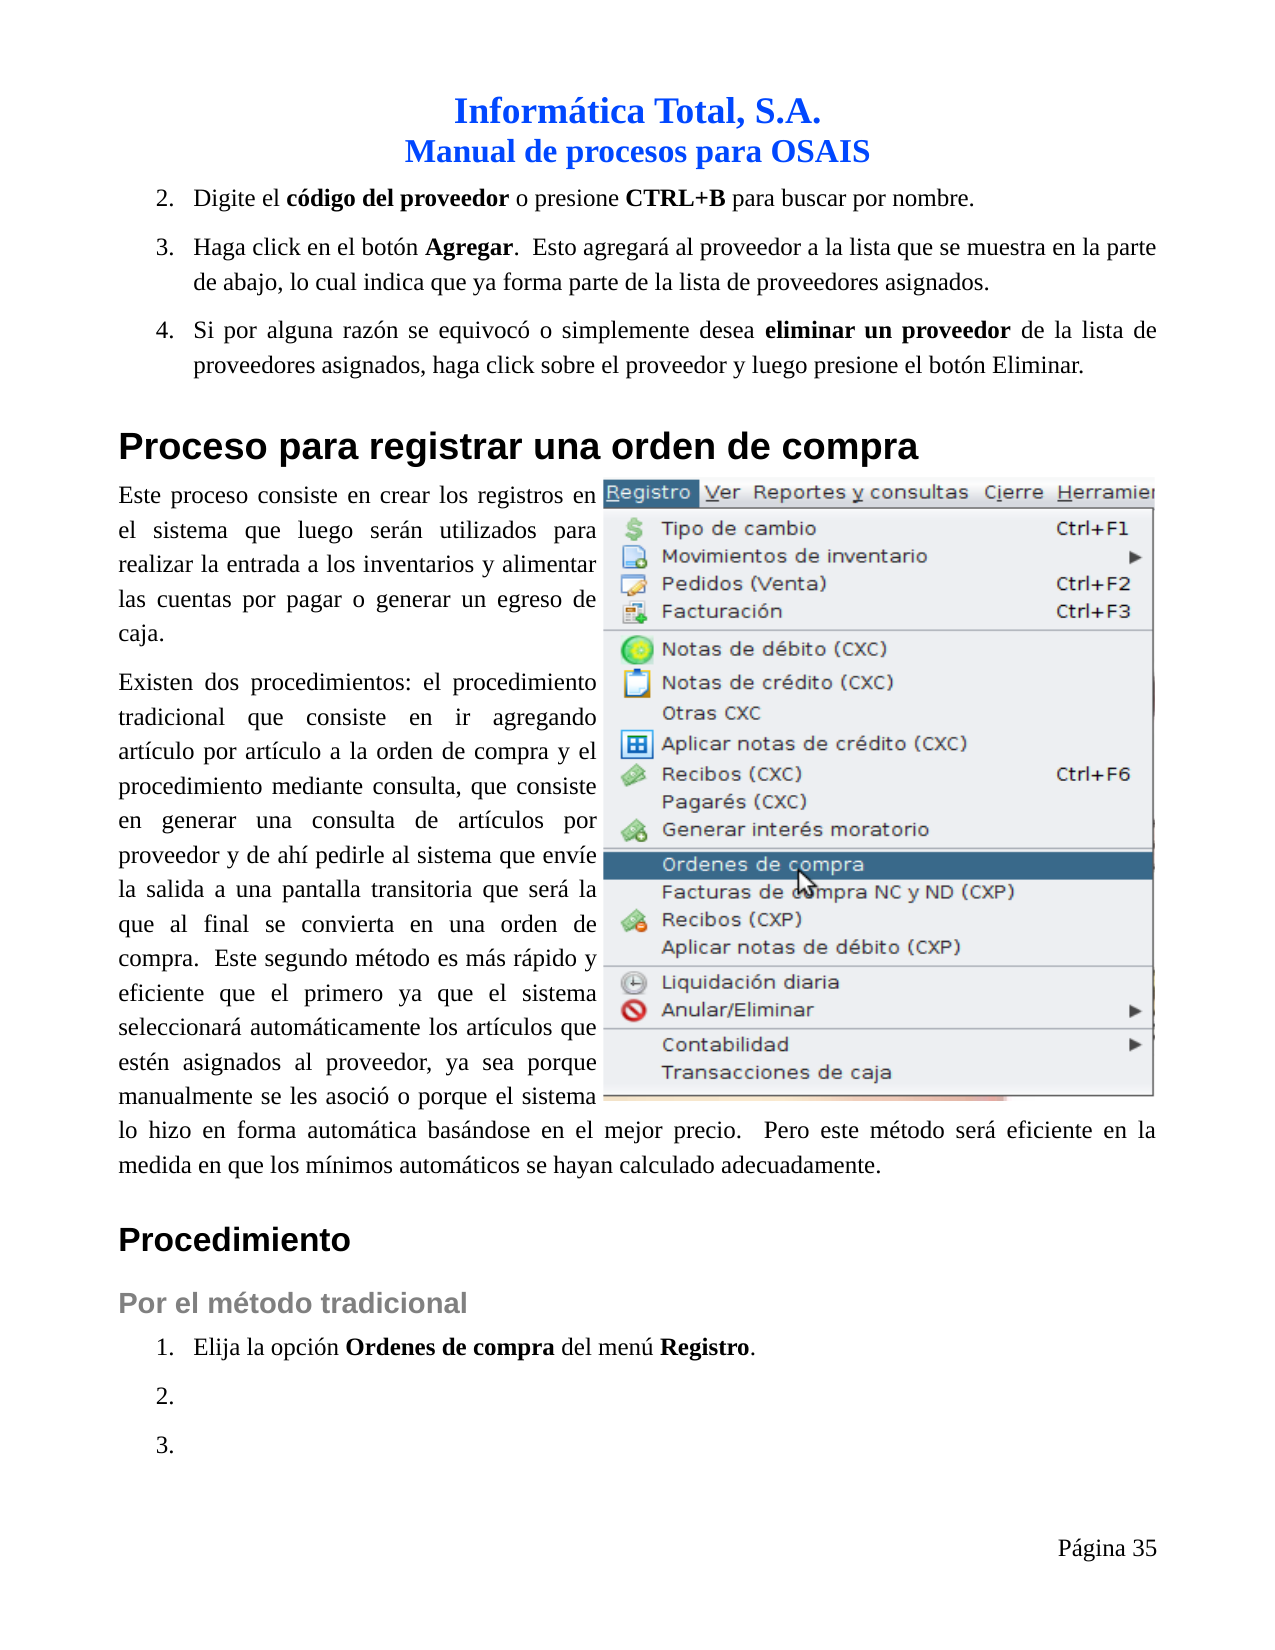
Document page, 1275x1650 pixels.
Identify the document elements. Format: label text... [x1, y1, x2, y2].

list Digite el código del proveedor o presione CTRL+B para buscar por nombre. [156, 183, 1157, 212]
list Haga click en el botón Agregar. Esto agregará al proveedor a la lista que se muestra en la parte de abajo, lo cual indica que ya forma parte de la lista de proveedores asignados. [156, 232, 1157, 295]
text Existen dos procedimientos: el procedimiento tradicional que consiste en ir agregando artículo por artículo a la orden de compra y el procedimiento mediante consulta, que consiste en generar una consulta de artículos por proveedor y de ahí pedirle al sistema que envíe la salida a una pantalla transitoria que será la que al final se convierta en una orden de compra. Este segundo método es más rápido y eficiente que el primero ya que el sistema seleccionará automáticamente los artículos que estén asignados al proveedor, ya sea porque manualmente se les asoció o porque el sistema lo hizo en forma automática basándose en el mejor precio. Pero este método será eficiente en la medida en que los mínimos automáticos se hayan calculado adecuadamente. [118, 667, 1157, 1179]
subtitle Procedimiento [118, 1220, 1157, 1258]
subtitle Proceso para registrar una orden de compra [118, 424, 1157, 468]
list Elija la opción Ordenes de compra del menú Registro. [156, 1332, 1157, 1360]
list Si por alguna razón se equivocó o simplemente desea eliminar un proveedor de la lista de proveedores asignados, haga click sobre el proveedor y luego presione el botón Eliminar. [156, 316, 1157, 379]
picture [603, 477, 717, 1101]
text Este proceso consiste en crear los registros en el sistema que luego serán utilizados para realizar la entrada a los inventarios y alimentar las cuentas por pagar o generar un egreso de caja. [118, 480, 603, 647]
subtitle Por el método tradicional [118, 1286, 1157, 1319]
